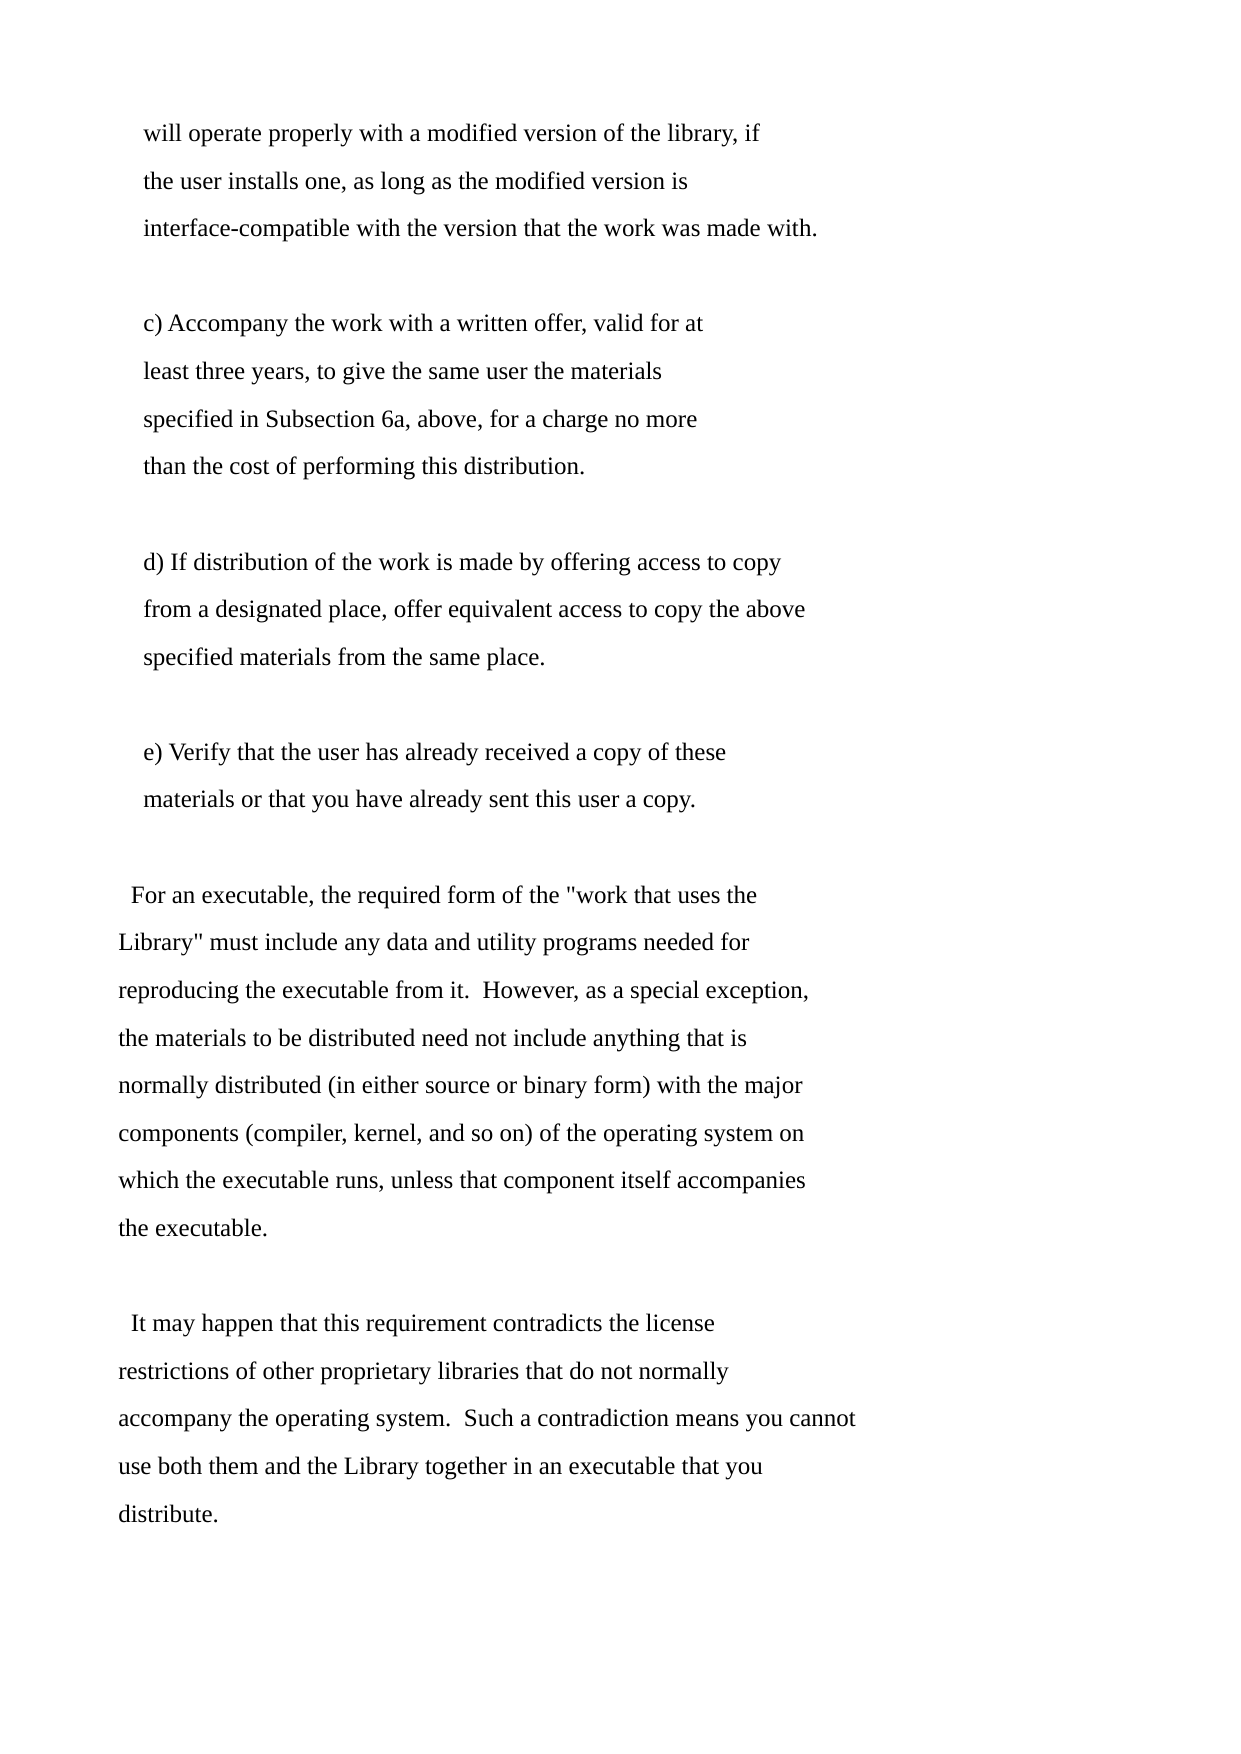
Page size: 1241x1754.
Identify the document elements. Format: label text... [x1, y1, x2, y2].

text components (compiler, kernel, and so on) of the operating system on [118, 1118, 1122, 1147]
text accompany the operating system. Such a contradiction means you cannot [118, 1403, 1122, 1432]
text normally distributed (in either source or binary form) with the major [118, 1070, 1122, 1099]
text Library" must include any data and utility programs needed for [118, 927, 1122, 956]
text the executable. [118, 1213, 1122, 1242]
text distribute. [118, 1499, 1122, 1527]
text interface-compatible with the version that the work was made with. [118, 213, 1122, 242]
text reproducing the executable from it. However, as a special exception, [118, 975, 1122, 1004]
text c) Accompany the work with a written offer, valid for at [118, 308, 1122, 337]
text than the cost of performing this distribution. [118, 451, 1122, 480]
text It may happen that this requirement contradicts the license [118, 1308, 1122, 1337]
text e) Verify that the user has already received a copy of these [118, 737, 1122, 766]
text least three years, to give the same user the materials [118, 356, 1122, 385]
text from a designated place, offer equivalent access to copy the above [118, 594, 1122, 623]
text For an executable, the required form of the "work that uses the [118, 880, 1122, 908]
text specified materials from the same place. [118, 642, 1122, 671]
text specified in Subsection 6a, above, for a charge no more [118, 404, 1122, 432]
text d) If distribution of the work is made by offering access to copy [118, 547, 1122, 575]
text the materials to be distributed need not include anything that is [118, 1023, 1122, 1051]
text restrictions of other proprietary libraries that do not normally [118, 1356, 1122, 1384]
text materials or that you have already sent this user a copy. [118, 784, 1122, 813]
text the user installs one, as long as the modified version is [118, 166, 1122, 194]
text which the executable runs, unless that component itself accompanies [118, 1165, 1122, 1194]
text use both them and the Library together in an executable that you [118, 1451, 1122, 1480]
text will operate properly with a modified version of the library, if [118, 118, 1122, 147]
